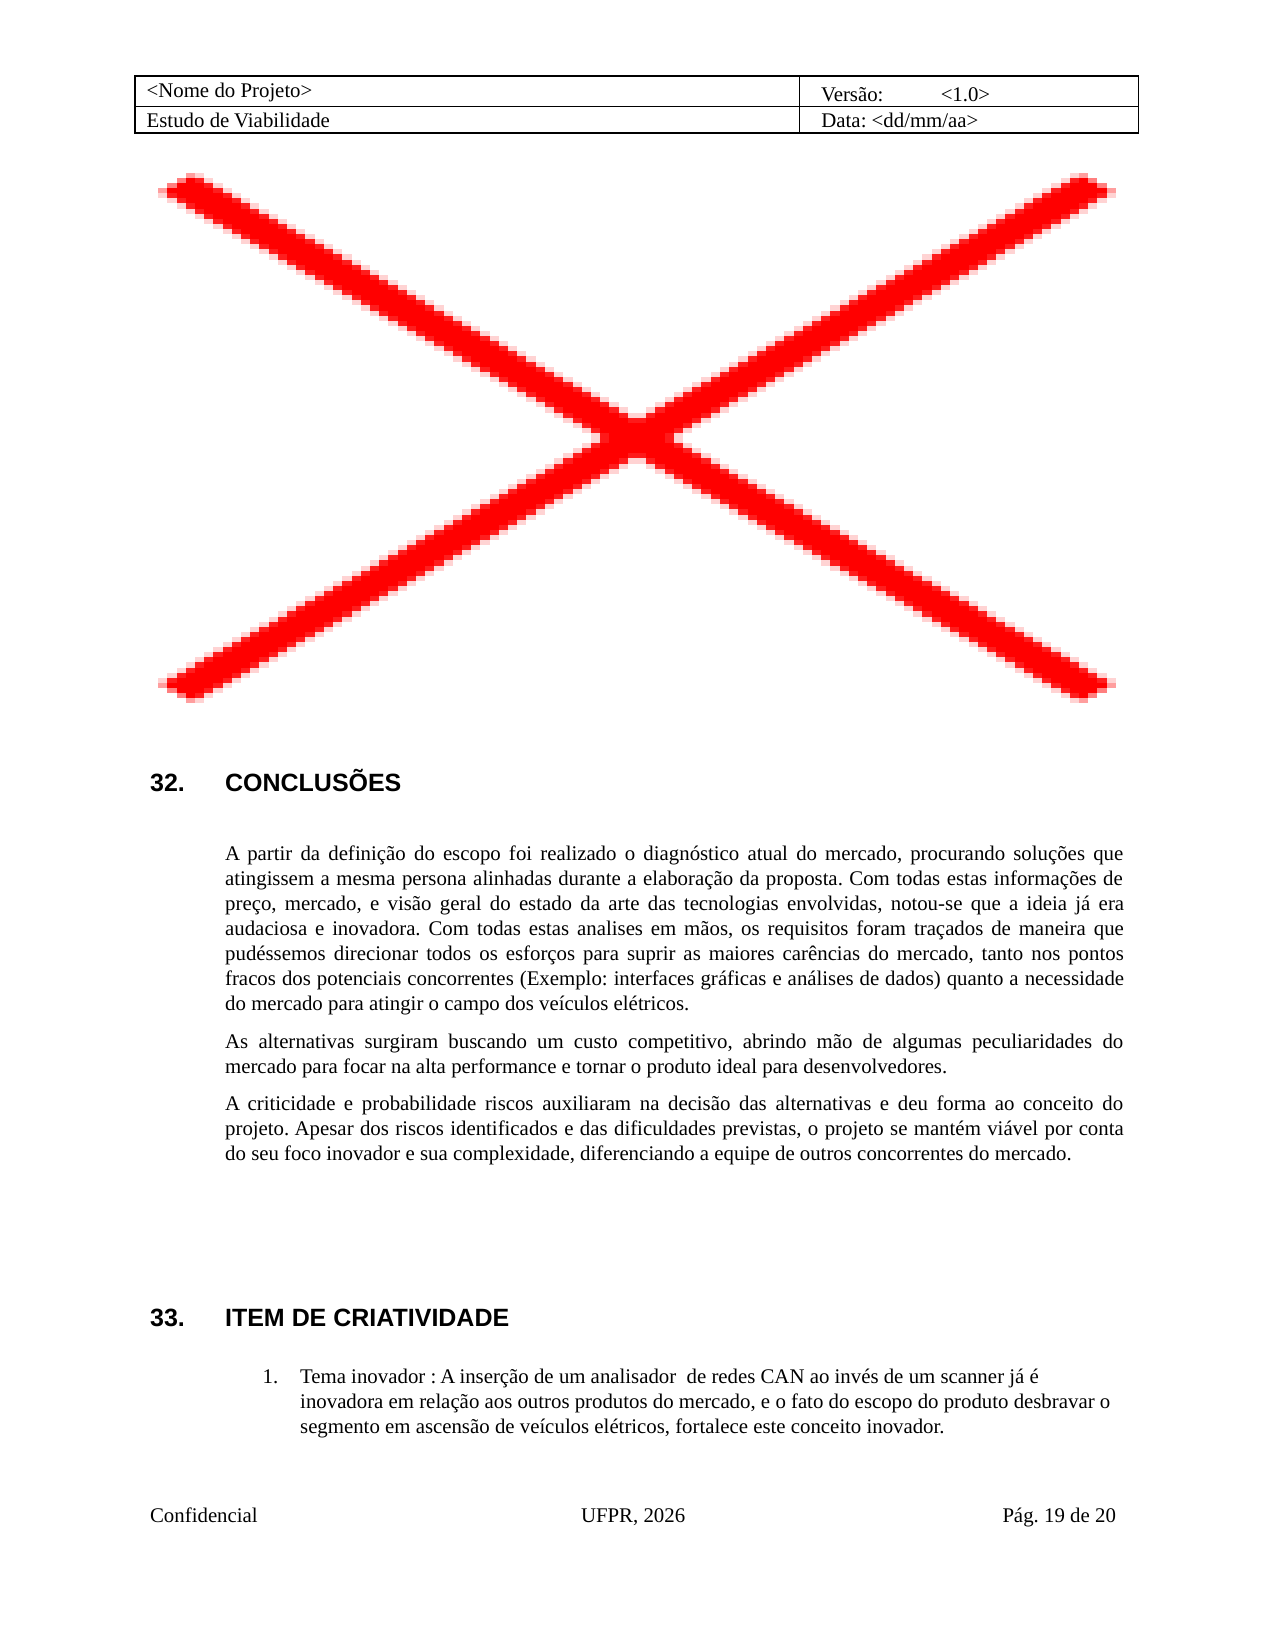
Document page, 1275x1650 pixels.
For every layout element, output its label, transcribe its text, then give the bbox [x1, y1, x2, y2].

text A criticidade e probabilidade riscos auxiliaram na decisão das alternativas e deu forma ao conceito do projeto. Apesar dos riscos identificados e das dificuldades previstas, o projeto se mantém viável por conta do seu foco inovador e sua complexidade, diferenciando a equipe de outros concorrentes do mercado. [225, 1090, 1125, 1165]
subtitle CONCLUSÕES [150, 768, 1125, 797]
list Tema inovador : A inserção de um analisador de redes CAN ao invés de um scanner já é inovadora em relação aos outros produtos do mercado, e o fato do escopo do produto desbravar o segmento em ascensão de veículos elétricos, fortalece este conceito inovador. [262, 1363, 1125, 1438]
text A partir da definição do escopo foi realizado o diagnóstico atual do mercado, procurando soluções que atingissem a mesma persona alinhadas durante a elaboração da proposta. Com todas estas informações de preço, mercado, e visão geral do estado da arte das tecnologias envolvidas, notou-se que a ideia já era audaciosa e inovadora. Com todas estas analises em mãos, os requisitos foram traçados de maneira que pudéssemos direcionar todos os esforços para suprir as maiores carências do mercado, tanto nos pontos fracos dos potenciais concorrentes (Exemplo: interfaces gráficas e análises de dados) quanto a necessidade do mercado para atingir o campo dos veículos elétricos. [225, 840, 1125, 1015]
text As alternativas surgiram buscando um custo competitivo, abrindo mão de algumas peculiaridades do mercado para focar na alta performance e tornar o produto ideal para desenvolvedores. [225, 1028, 1125, 1078]
subtitle ITEM DE CRIATIVIDADE [150, 1303, 1125, 1332]
